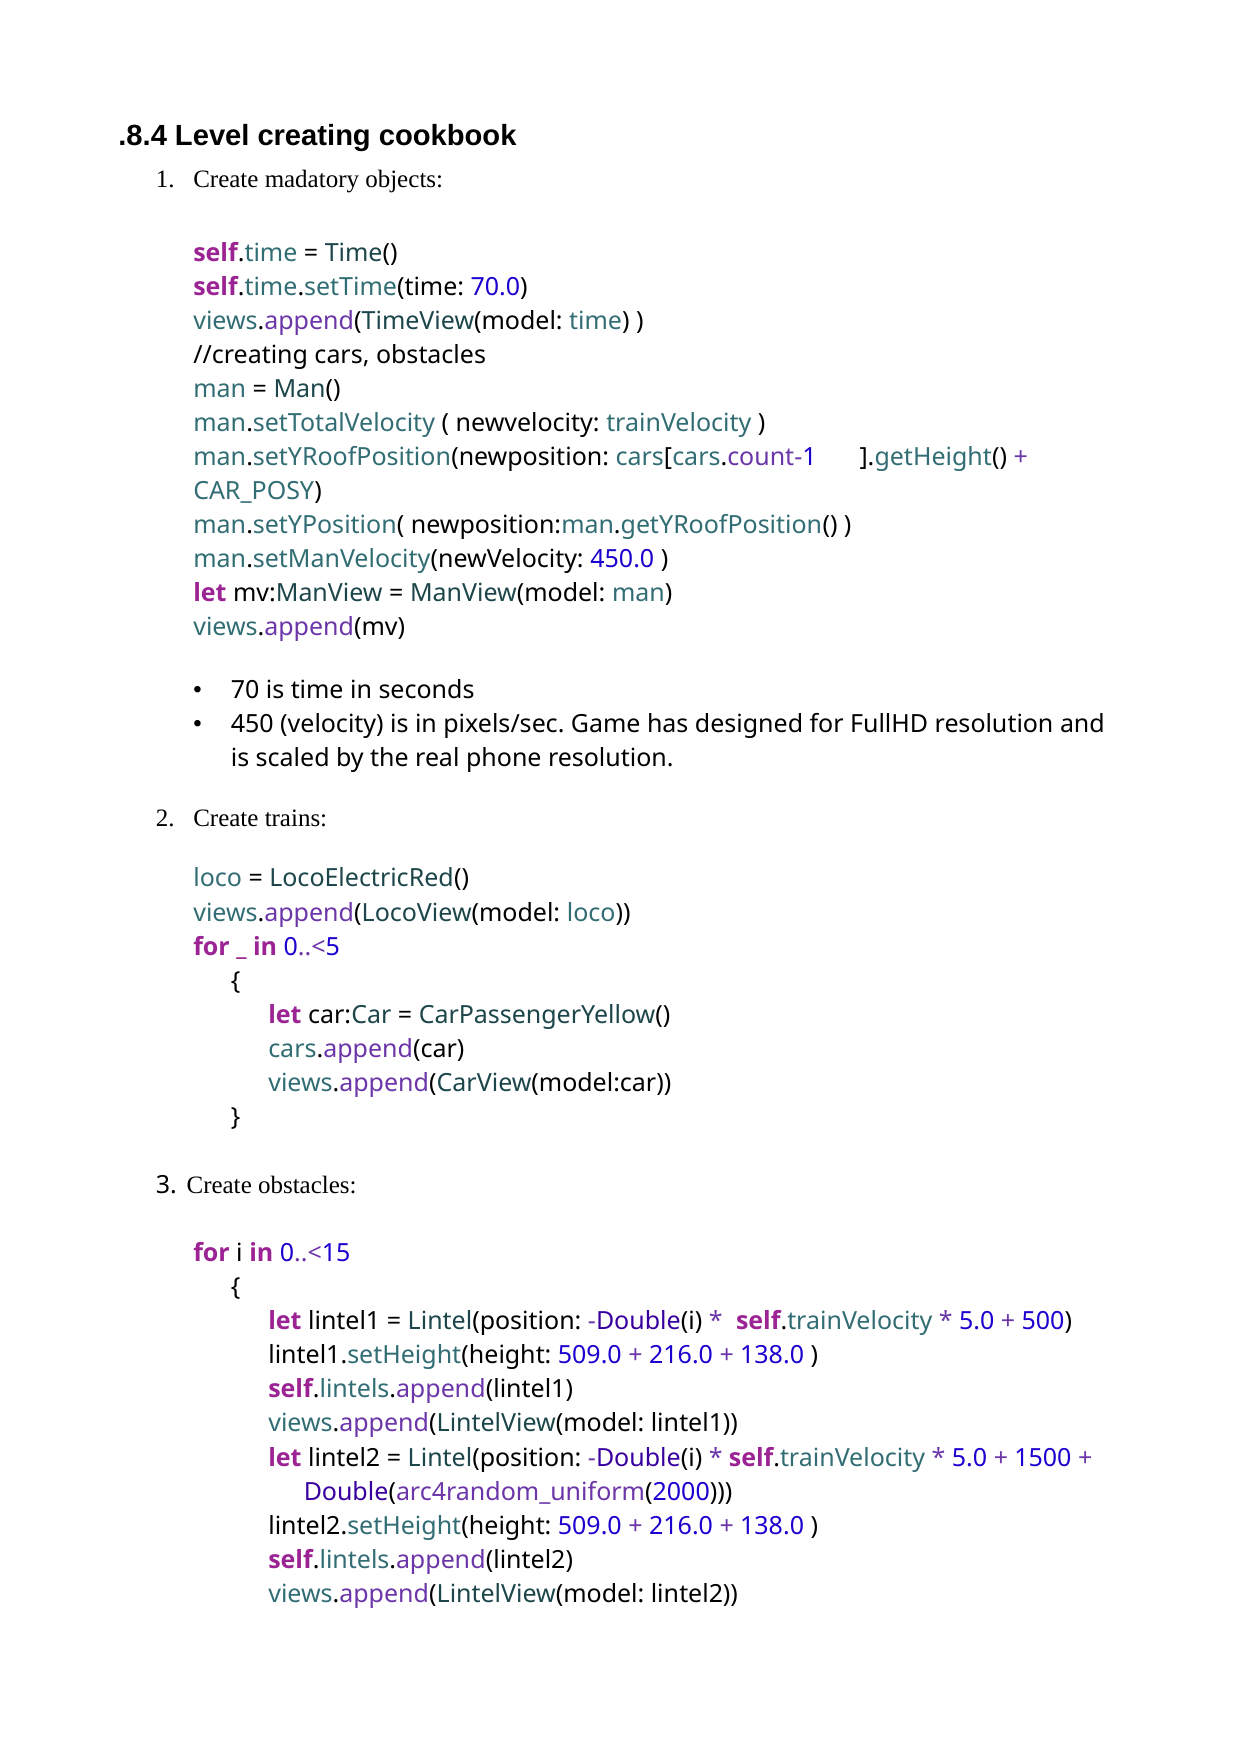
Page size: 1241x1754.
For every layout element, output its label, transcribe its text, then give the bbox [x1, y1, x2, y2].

list man.setYPosition( newposition:man.getYRoofPosition() ) [156, 507, 1122, 541]
list views.append(LintelView(model: lintel2)) [231, 1575, 1122, 1609]
list views.append(LintelView(model: lintel1)) let lintel2 = Lintel(position: -Double(i) * self.trainVelocity * 5.0 + 1500 + Double(arc4random_uniform(2000))) [231, 1405, 1122, 1507]
list let mv:ManView = ManView(model: man) [156, 575, 1122, 609]
list loco = LocoElectricRed() [156, 860, 1122, 894]
list Create trains: [156, 803, 1122, 860]
list Create madatory objects: [156, 164, 1122, 193]
list self.lintels.append(lintel2) [231, 1541, 1122, 1575]
list //creating cars, obstacles [156, 336, 1122, 370]
list man.setManVelocity(newVelocity: 450.0 ) [156, 541, 1122, 575]
list views.append(mv) [156, 609, 1122, 643]
list views.append(TimeView(model: time) ) [156, 302, 1122, 336]
list } [193, 1098, 1122, 1167]
list let car:Car = CarPassengerYellow() [231, 996, 1122, 1030]
list views.append(LocoView(model: loco)) [156, 894, 1122, 928]
list { [193, 1269, 1122, 1303]
list man.setTotalVelocity ( newvelocity: trainVelocity ) man.setYRoofPosition(newposition: cars[cars.count-1 ].getHeight() + CAR_POSY) [156, 404, 1122, 507]
list 70 is time in seconds [193, 672, 1122, 706]
list self.time.setTime(time: 70.0) [156, 268, 1122, 302]
list Create obstacles: [156, 1167, 1122, 1201]
list man = Man() [156, 370, 1122, 404]
list self.time = Time() [156, 234, 1122, 268]
list cars.append(car) views.append(CarView(model:car)) [231, 1030, 1122, 1098]
list for i in 0..<15 [156, 1201, 1122, 1269]
list for _ in 0..<5 [156, 928, 1122, 962]
subtitle 8.4 Level creating cookbook [118, 118, 1122, 152]
list lintel2.setHeight(height: 509.0 + 216.0 + 138.0 ) [231, 1507, 1122, 1541]
list 450 (velocity) is in pixels/sec. Game has designed for FullHD resolution and is scaled by the real phone resolution. [193, 706, 1122, 803]
list self.lintels.append(lintel1) [231, 1371, 1122, 1405]
list let lintel1 = Lintel(position: -Double(i) * self.trainVelocity * 5.0 + 500) lintel1.setHeight(height: 509.0 + 216.0 + 138.0 ) [231, 1303, 1122, 1371]
list { [193, 962, 1122, 996]
